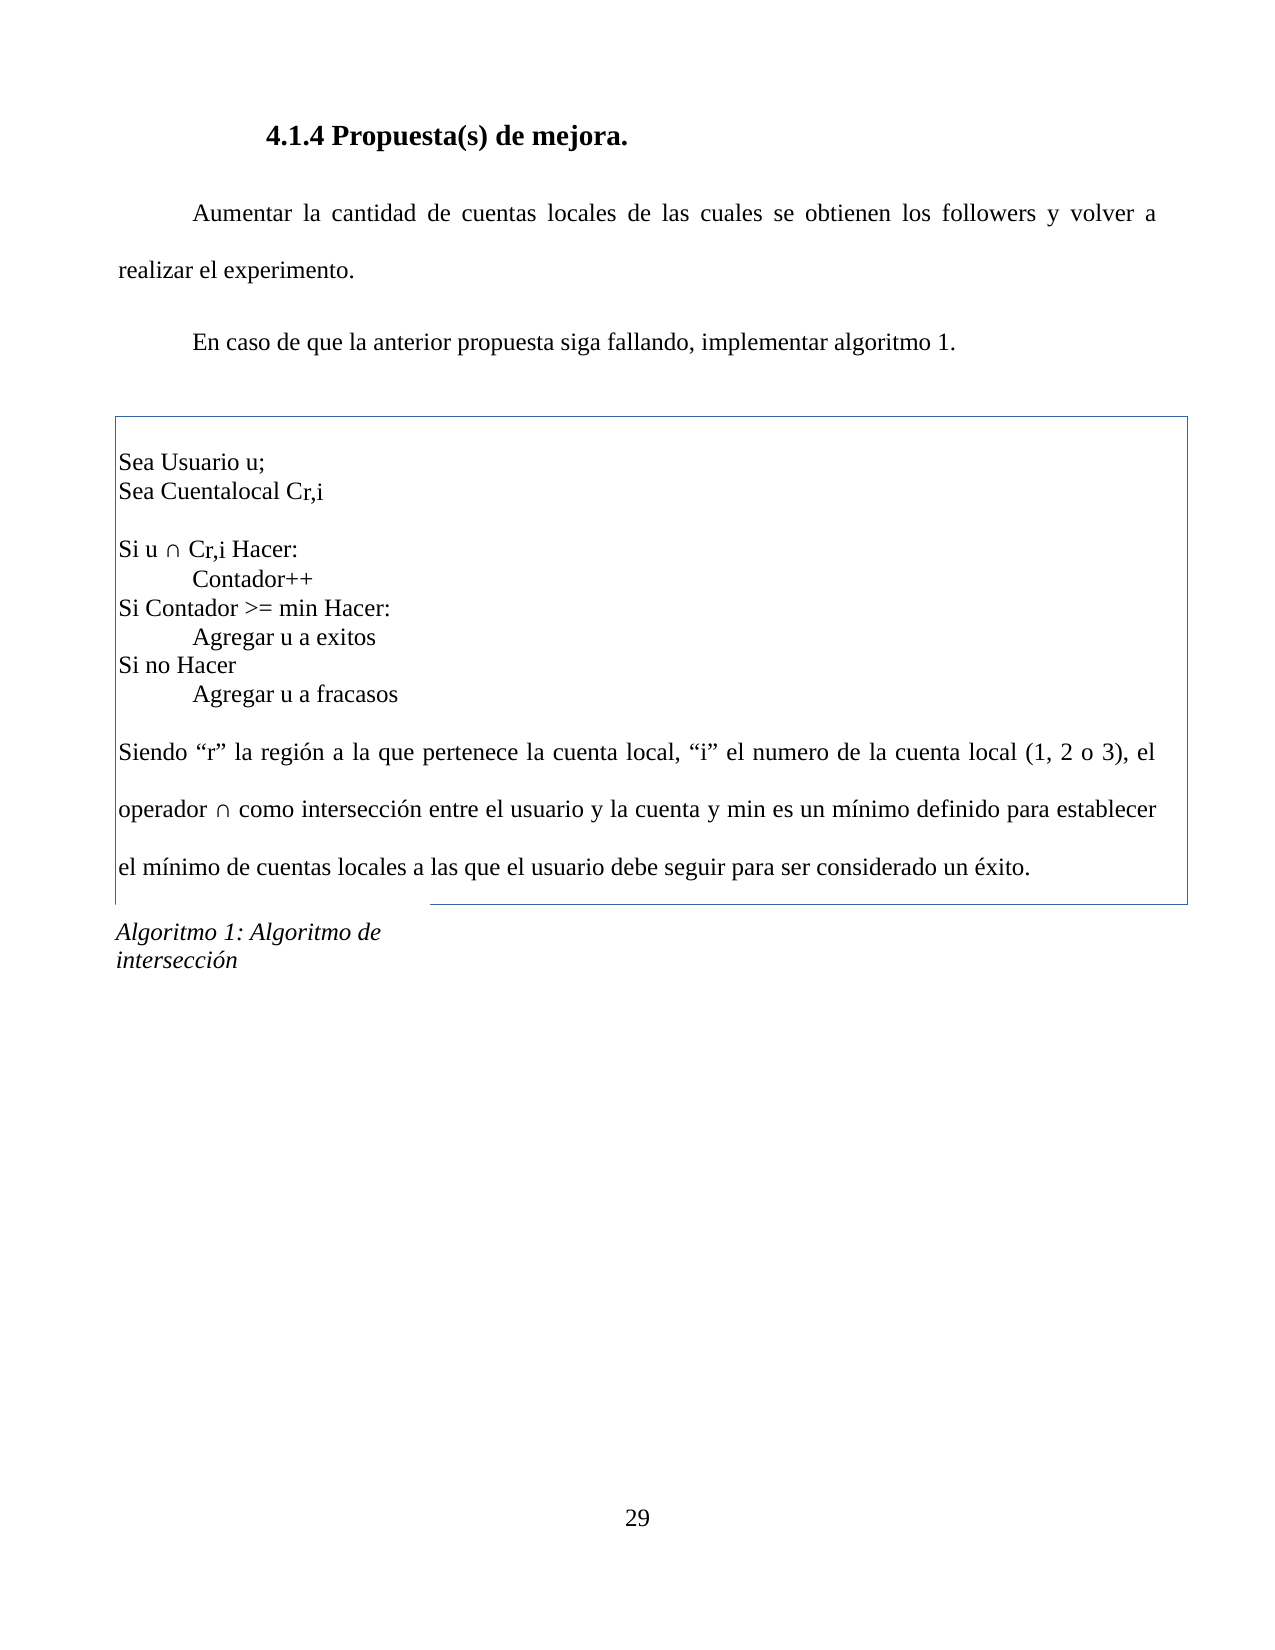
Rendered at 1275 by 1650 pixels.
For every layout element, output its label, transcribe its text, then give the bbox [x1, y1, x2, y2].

text Agregar u a exitos [118, 622, 1157, 651]
text En caso de que la anterior propuesta siga fallando, implementar algoritmo 1. [118, 327, 1157, 356]
text Agregar u a fracasos [118, 679, 1157, 708]
subtitle 4.1.4 Propuesta(s) de mejora. [118, 118, 1157, 152]
text Si no Hacer [118, 651, 1157, 679]
text Siendo “r” la región a la que pertenece la cuenta local, “i” el numero de la cuenta local (1, 2 o 3), el operador ∩ como intersección entre el usuario y la cuenta y min es un mínimo definido para establecer el mínimo de cuentas locales a las que el usuario debe seguir para ser considerado un éxito. [118, 737, 1157, 881]
text Sea Cuentalocal Cr,i [118, 476, 1157, 506]
text Aumentar la cantidad de cuentas locales de las cuales se obtienen los followers y volver a realizar el experimento. [118, 198, 1157, 284]
text Algoritmo 1: Algoritmo de intersección [116, 917, 430, 974]
text Si u ∩ Cr,i Hacer: [118, 534, 1157, 564]
text Sea Usuario u; [118, 447, 1157, 476]
text Si Contador >= min Hacer: [118, 593, 1157, 622]
text Contador++ [118, 564, 1157, 593]
